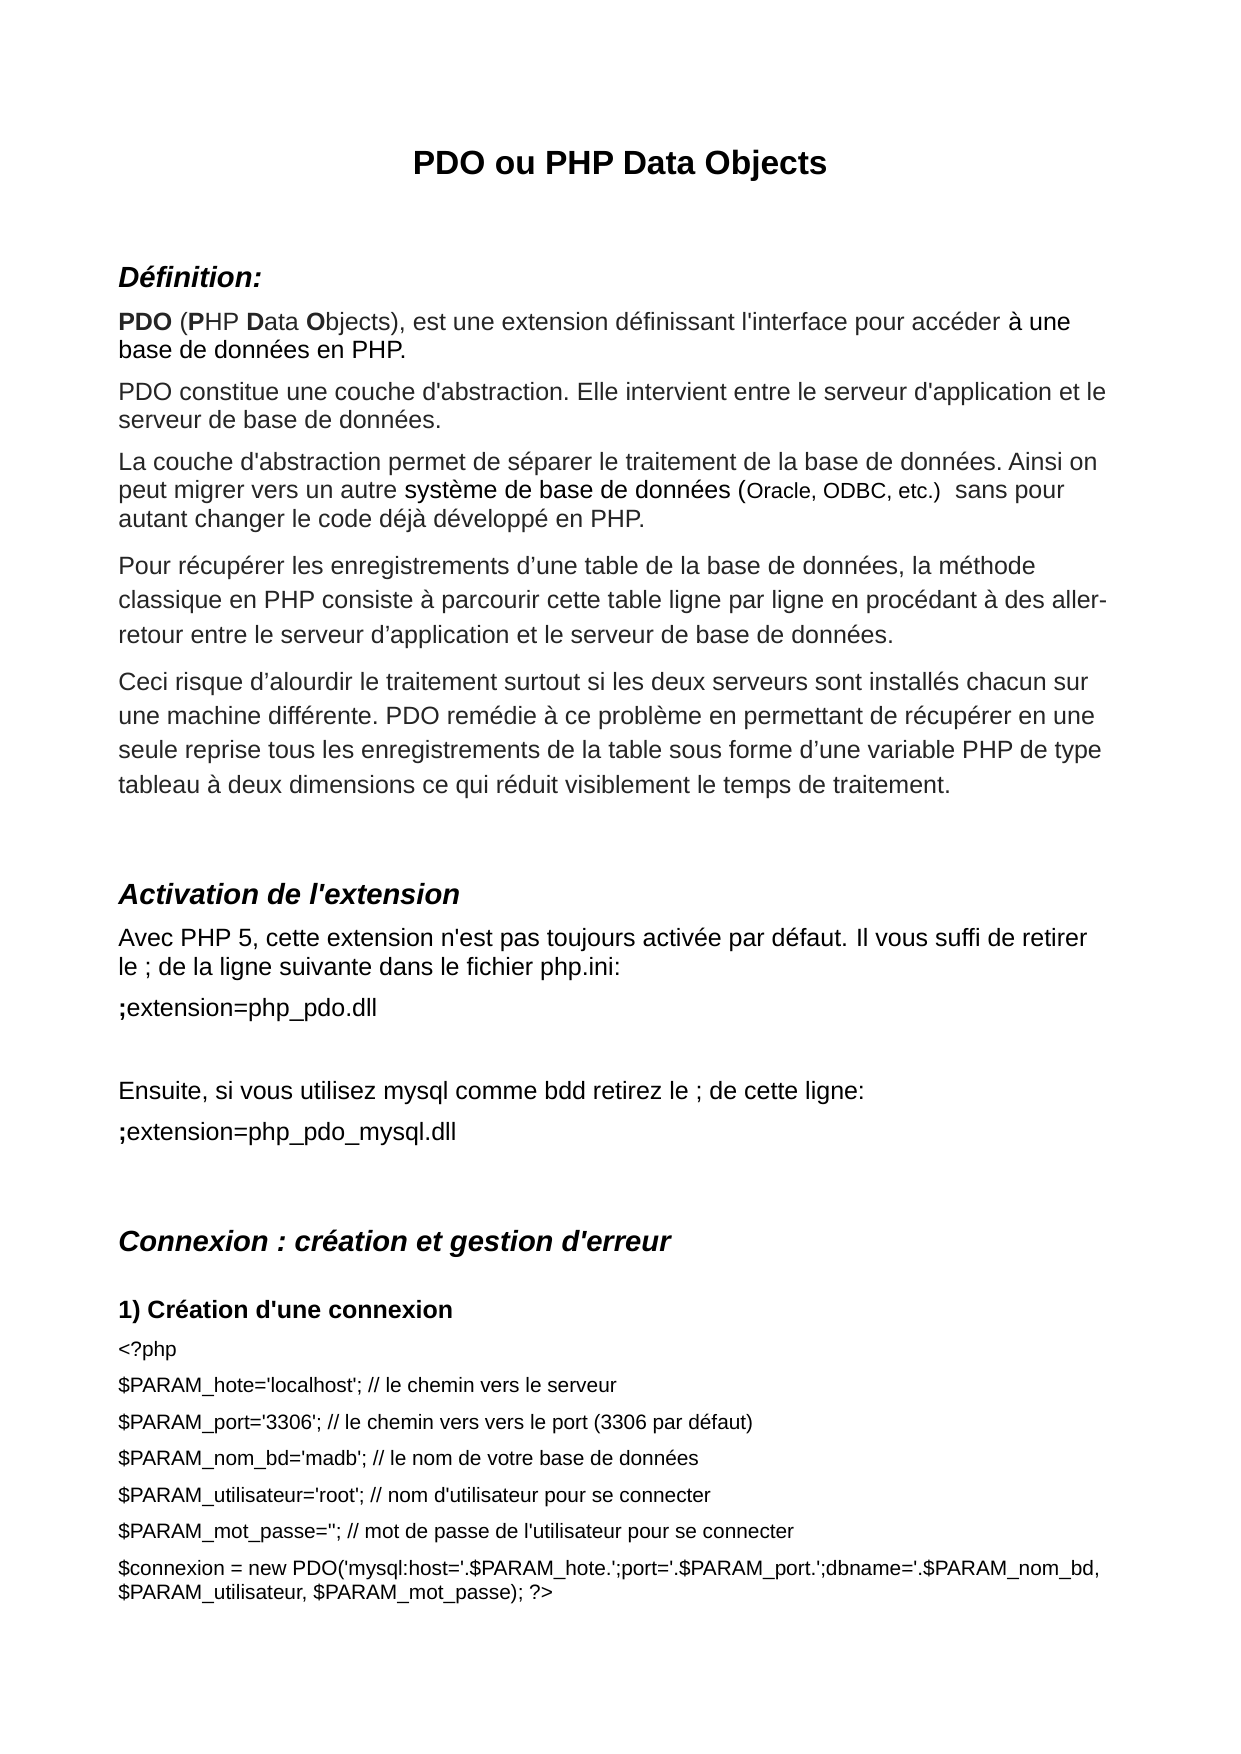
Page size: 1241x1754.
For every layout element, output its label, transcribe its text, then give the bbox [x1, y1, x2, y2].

text PDO (PHP Data Objects), est une extension définissant l'interface pour accéder à une base de données en PHP. [118, 307, 1122, 364]
text PDO constitue une couche d'abstraction. Elle intervient entre le serveur d'application et le serveur de base de données. [118, 377, 1122, 434]
text $PARAM_port='3306'; // le chemin vers vers le port (3306 par défaut) [118, 1410, 1122, 1434]
subtitle Activation de l'extension [118, 877, 1122, 911]
text $PARAM_hote='localhost'; // le chemin vers le serveur [118, 1373, 1122, 1397]
text Pour récupérer les enregistrements d’une table de la base de données, la méthode classique en PHP consiste à parcourir cette table ligne par ligne en procédant à des aller-retour entre le serveur d’application et le serveur de base de données. [118, 545, 1122, 648]
text Ensuite, si vous utilisez mysql comme bdd retirez le ; de cette ligne: [118, 1076, 1122, 1104]
text $connexion = new PDO('mysql:host='.$PARAM_hote.';port='.$PARAM_port.';dbname='.$PARAM_nom_bd, $PARAM_utilisateur, $PARAM_mot_passe); ?> [118, 1556, 1122, 1603]
subtitle Connexion : création et gestion d'erreur [118, 1224, 1122, 1258]
text ;extension=php_pdo_mysql.dll [118, 1117, 1122, 1146]
text $PARAM_mot_passe=''; // mot de passe de l'utilisateur pour se connecter [118, 1519, 1122, 1543]
subtitle Définition: [118, 261, 1122, 294]
text Ceci risque d’alourdir le traitement surtout si les deux serveurs sont installés chacun sur une machine différente. PDO remédie à ce problème en permettant de récupérer en une seule reprise tous les enregistrements de la table sous forme d’une variable PHP de type tableau à deux dimensions ce qui réduit visiblement le temps de traitement. [118, 661, 1122, 798]
subtitle 1) Création d'une connexion [118, 1296, 1122, 1324]
text <?php [118, 1337, 1122, 1361]
text $PARAM_nom_bd='madb'; // le nom de votre base de données [118, 1446, 1122, 1470]
text Avec PHP 5, cette extension n'est pas toujours activée par défaut. Il vous suffi de retirer le ; de la ligne suivante dans le fichier php.ini: [118, 923, 1122, 981]
text ;extension=php_pdo.dll [118, 993, 1122, 1022]
text $PARAM_utilisateur='root'; // nom d'utilisateur pour se connecter [118, 1483, 1122, 1507]
subtitle PDO ou PHP Data Objects [118, 143, 1122, 182]
text La couche d'abstraction permet de séparer le traitement de la base de données. Ainsi on peut migrer vers un autre système de base de données (Oracle, ODBC, etc.) sans pour autant changer le code déjà développé en PHP. [118, 447, 1122, 533]
